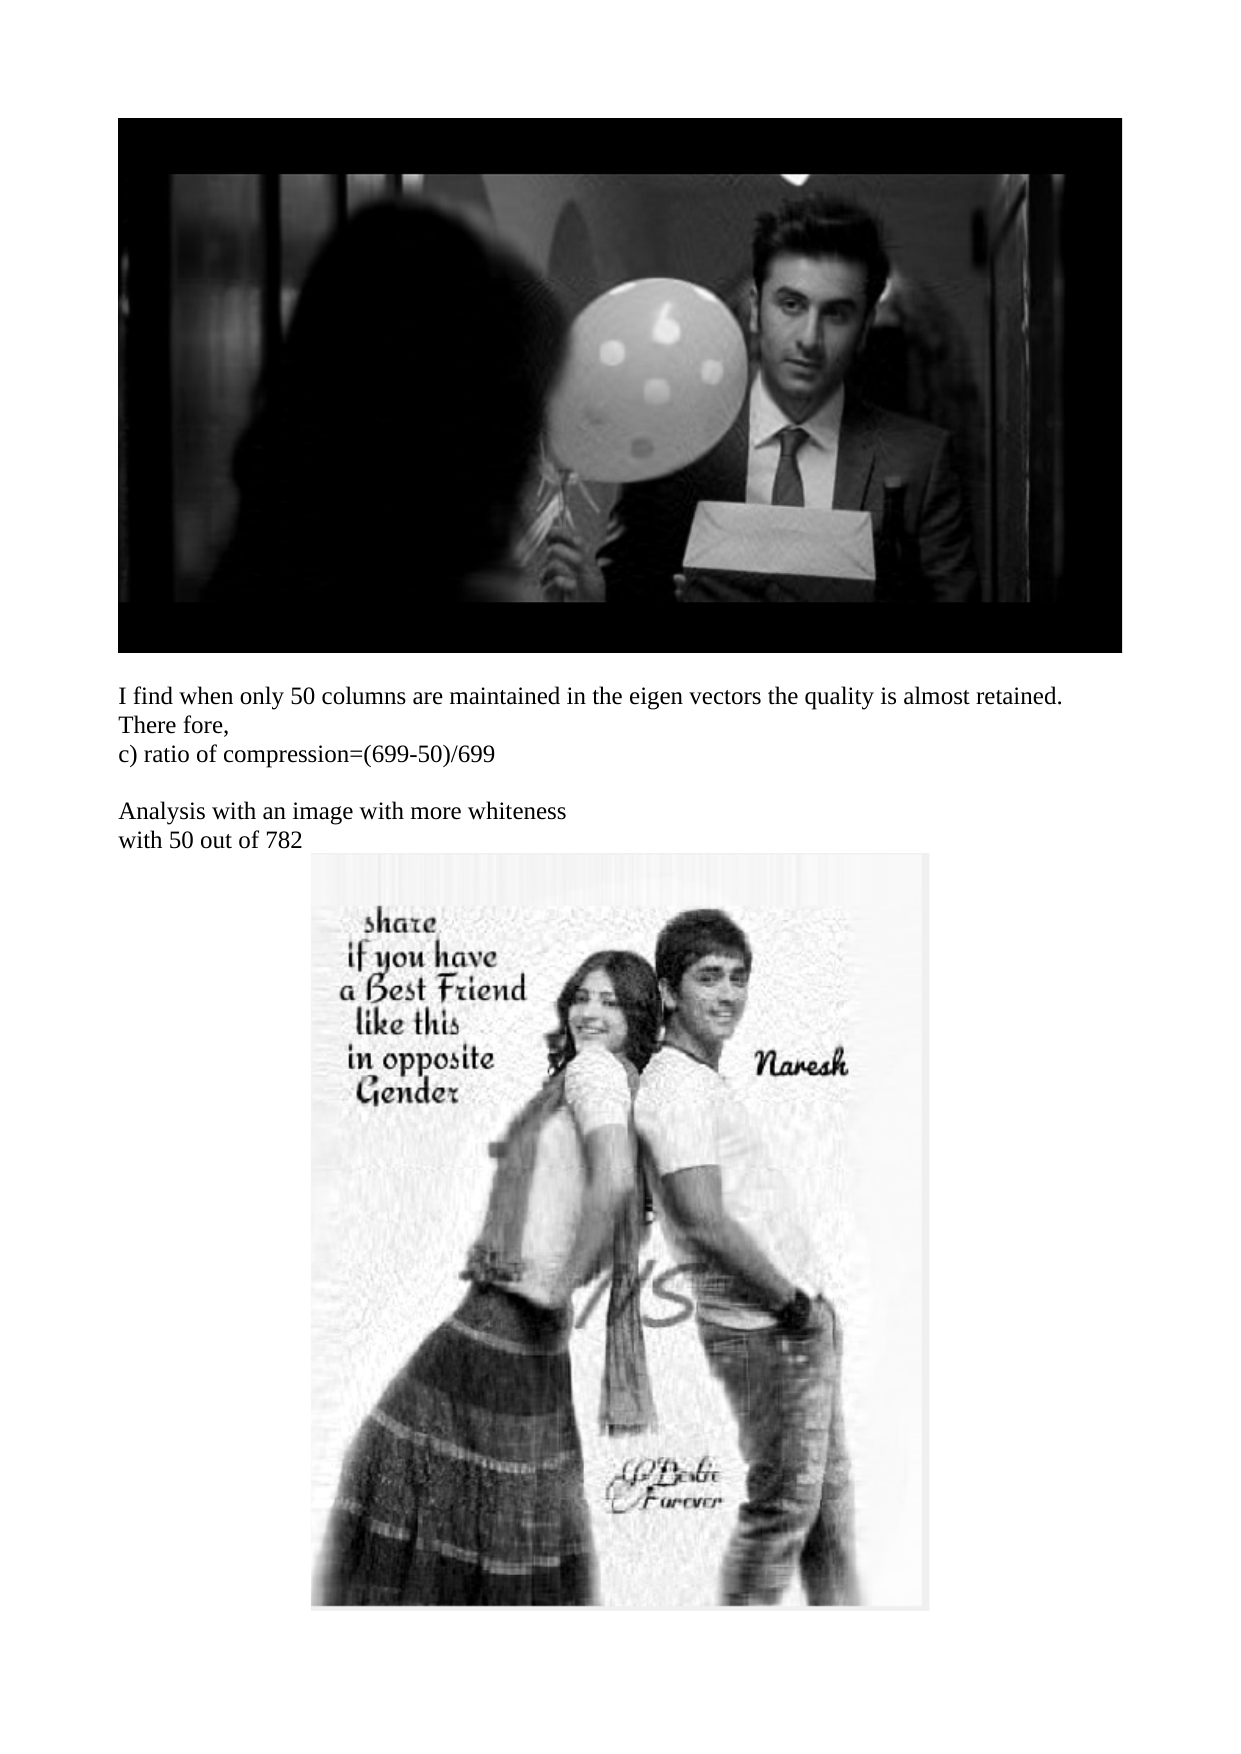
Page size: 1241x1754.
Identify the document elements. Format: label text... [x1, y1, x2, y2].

picture [310, 853, 930, 1611]
text Analysis with an image with more whiteness [118, 796, 1122, 825]
text c) ratio of compression=(699-50)/699 [118, 739, 1122, 768]
text I find when only 50 columns are maintained in the eigen vectors the quality is almost retained. [118, 681, 1122, 710]
text There fore, [118, 710, 1122, 739]
text with 50 out of 782 [118, 825, 1122, 854]
picture [118, 118, 1123, 653]
